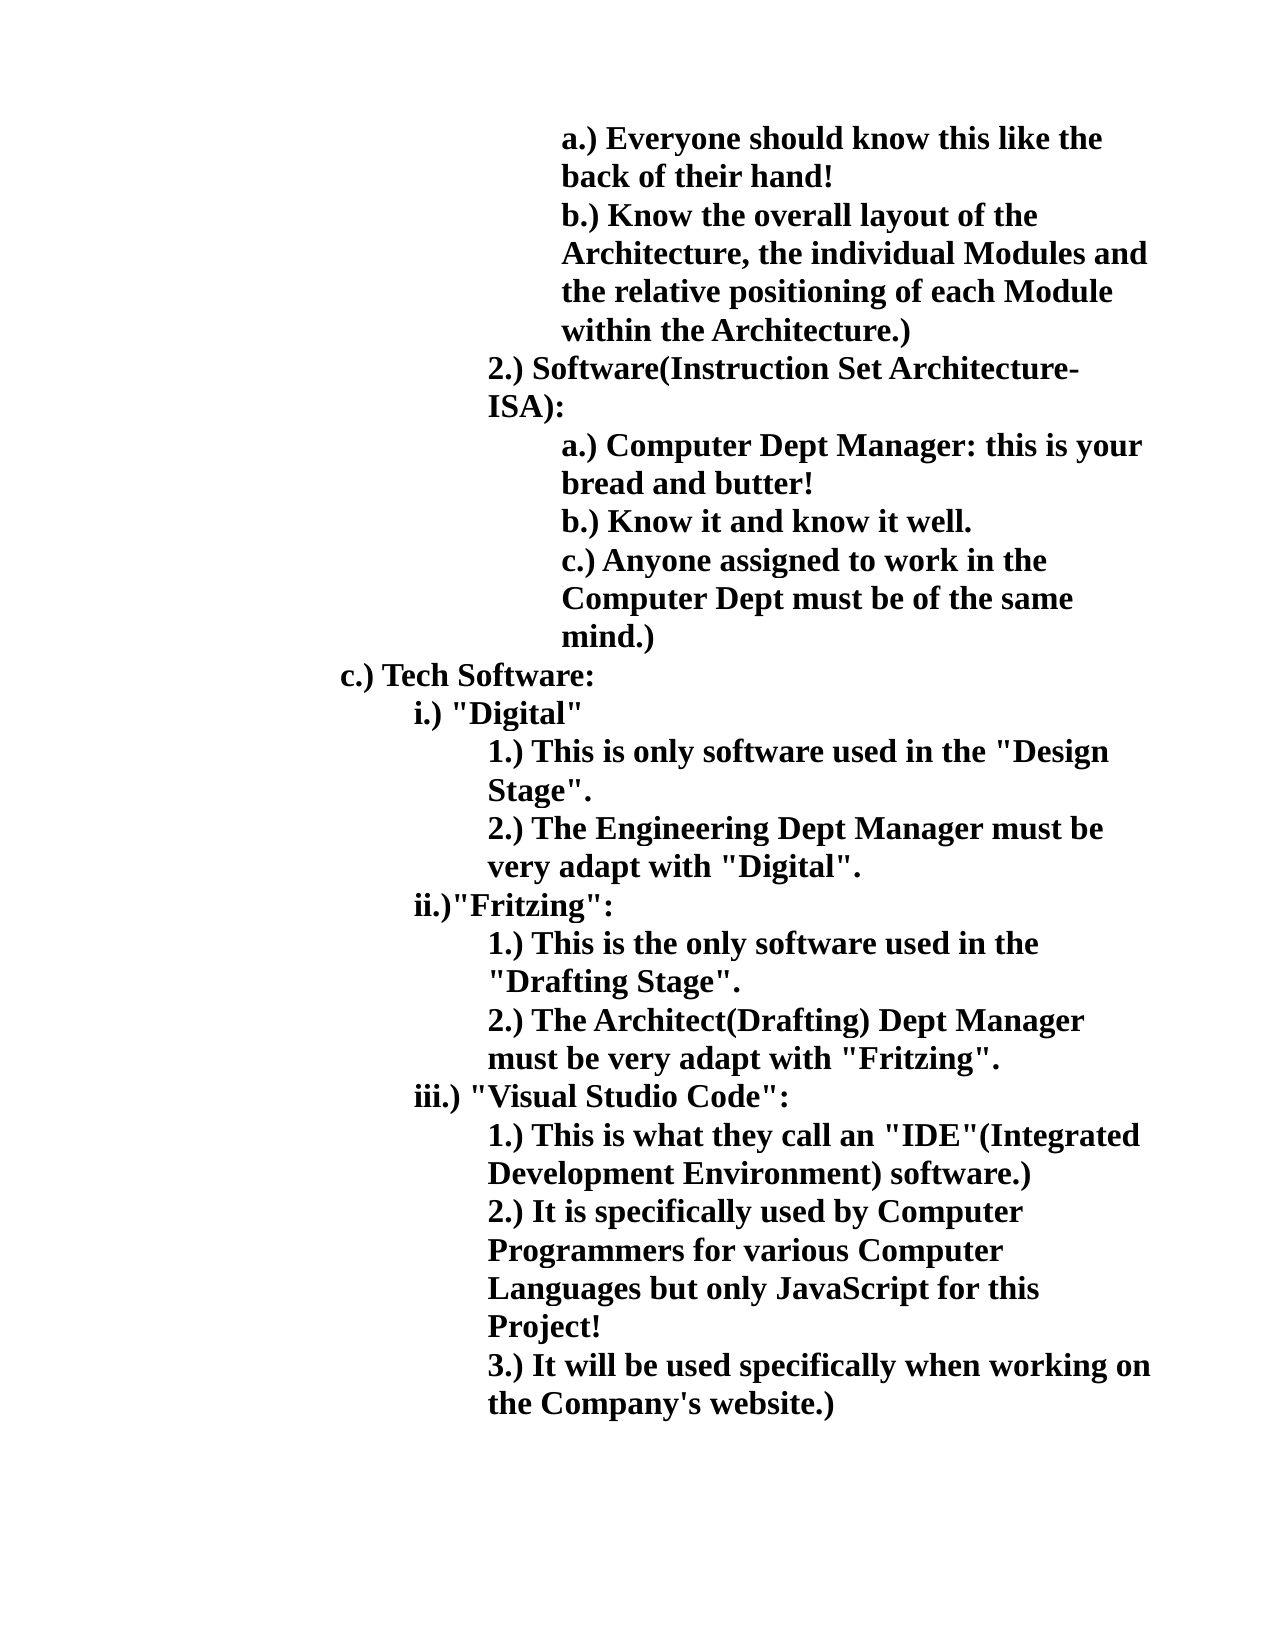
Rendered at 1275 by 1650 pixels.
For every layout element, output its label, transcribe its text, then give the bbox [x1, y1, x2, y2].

text a.) Everyone should know this like the back of their hand! [561, 118, 1157, 195]
text b.) Know it and know it well. [561, 501, 1157, 540]
text a.) Computer Dept Manager: this is your bread and butter! [561, 425, 1157, 501]
text b.) Know the overall layout of the Architecture, the individual Modules and the relative positioning of each Module within the Architecture.) [561, 195, 1157, 348]
text 1.) This is only software used in the "Design Stage". [487, 731, 1157, 808]
text iii.) "Visual Studio Code": [413, 1076, 1157, 1115]
text c.) Tech Software: [340, 655, 1157, 693]
text i.) "Digital" [413, 693, 1157, 731]
text ii.)"Fritzing": [413, 885, 1157, 923]
text 2.) Software(Instruction Set Architecture-ISA): [487, 348, 1157, 425]
text 3.) It will be used specifically when working on the Company's website.) [487, 1345, 1157, 1421]
text c.) Anyone assigned to work in the Computer Dept must be of the same mind.) [561, 540, 1157, 655]
text 1.) This is the only software used in the "Drafting Stage". [487, 923, 1157, 1000]
text 2.) The Architect(Drafting) Dept Manager must be very adapt with "Fritzing". [487, 1000, 1157, 1076]
text 2.) The Engineering Dept Manager must be very adapt with "Digital". [487, 808, 1157, 885]
text 2.) It is specifically used by Computer Programmers for various Computer Languages but only JavaScript for this Project! [487, 1191, 1157, 1345]
text 1.) This is what they call an "IDE"(Integrated Development Environment) software.) [487, 1115, 1157, 1191]
